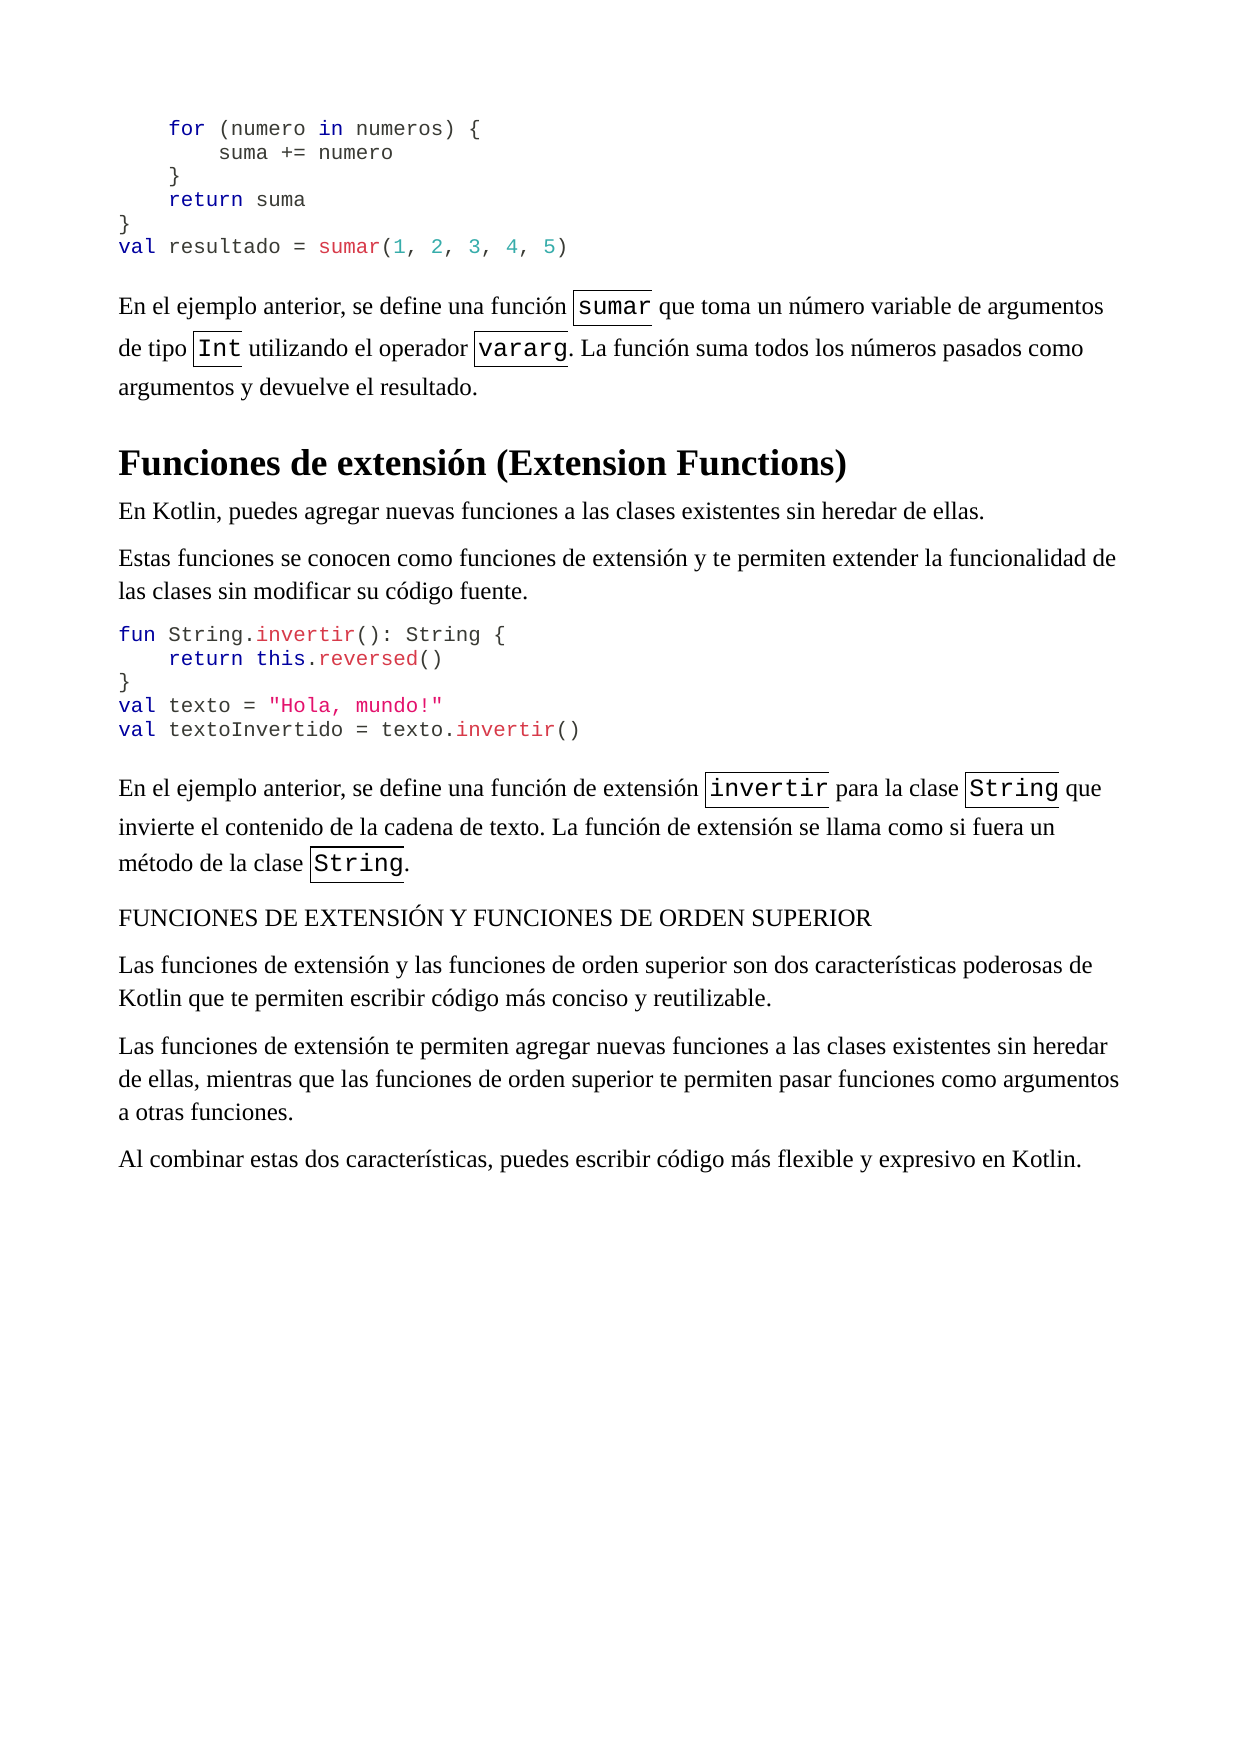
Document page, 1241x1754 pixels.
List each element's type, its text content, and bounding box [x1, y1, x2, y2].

text suma += numero [118, 142, 1122, 165]
text return this.reversed() [118, 648, 1122, 671]
text } [118, 213, 1122, 236]
text Las funciones de extensión y las funciones de orden superior son dos características poderosas de Kotlin que te permiten escribir código más conciso y reutilizable. [118, 950, 1122, 1012]
text } [118, 671, 1122, 695]
subtitle Funciones de extensión (Extension Functions)​ [118, 440, 1122, 483]
text fun String.invertir(): String { [118, 624, 1122, 648]
text Al combinar estas dos características, puedes escribir código más flexible y expresivo en Kotlin. [118, 1144, 1122, 1173]
text Las funciones de extensión te permiten agregar nuevas funciones a las clases existentes sin heredar de ellas, mientras que las funciones de orden superior te permiten pasar funciones como argumentos a otras funciones. [118, 1031, 1122, 1126]
text val resultado = sumar(1, 2, 3, 4, 5) [118, 236, 1122, 260]
text } [118, 165, 1122, 189]
text En el ejemplo anterior, se define una función sumar que toma un número variable de argumentos de tipo Int utilizando el operador vararg. La función suma todos los números pasados como argumentos y devuelve el resultado. [118, 289, 1122, 400]
text En el ejemplo anterior, se define una función de extensión invertir para la clase String que invierte el contenido de la cadena de texto. La función de extensión se llama como si fuera un método de la clase String. [118, 772, 1122, 883]
text val textoInvertido = texto.invertir() [118, 718, 1122, 742]
text Estas funciones se conocen como funciones de extensión y te permiten extender la funcionalidad de las clases sin modificar su código fuente. [118, 543, 1122, 605]
text Funciones de extensión y funciones de orden superior [118, 903, 1122, 931]
text return suma [118, 189, 1122, 213]
text En Kotlin, puedes agregar nuevas funciones a las clases existentes sin heredar de ellas. [118, 496, 1122, 524]
text for (numero in numeros) { [118, 118, 1122, 142]
text val texto = "Hola, mundo!" [118, 695, 1122, 718]
